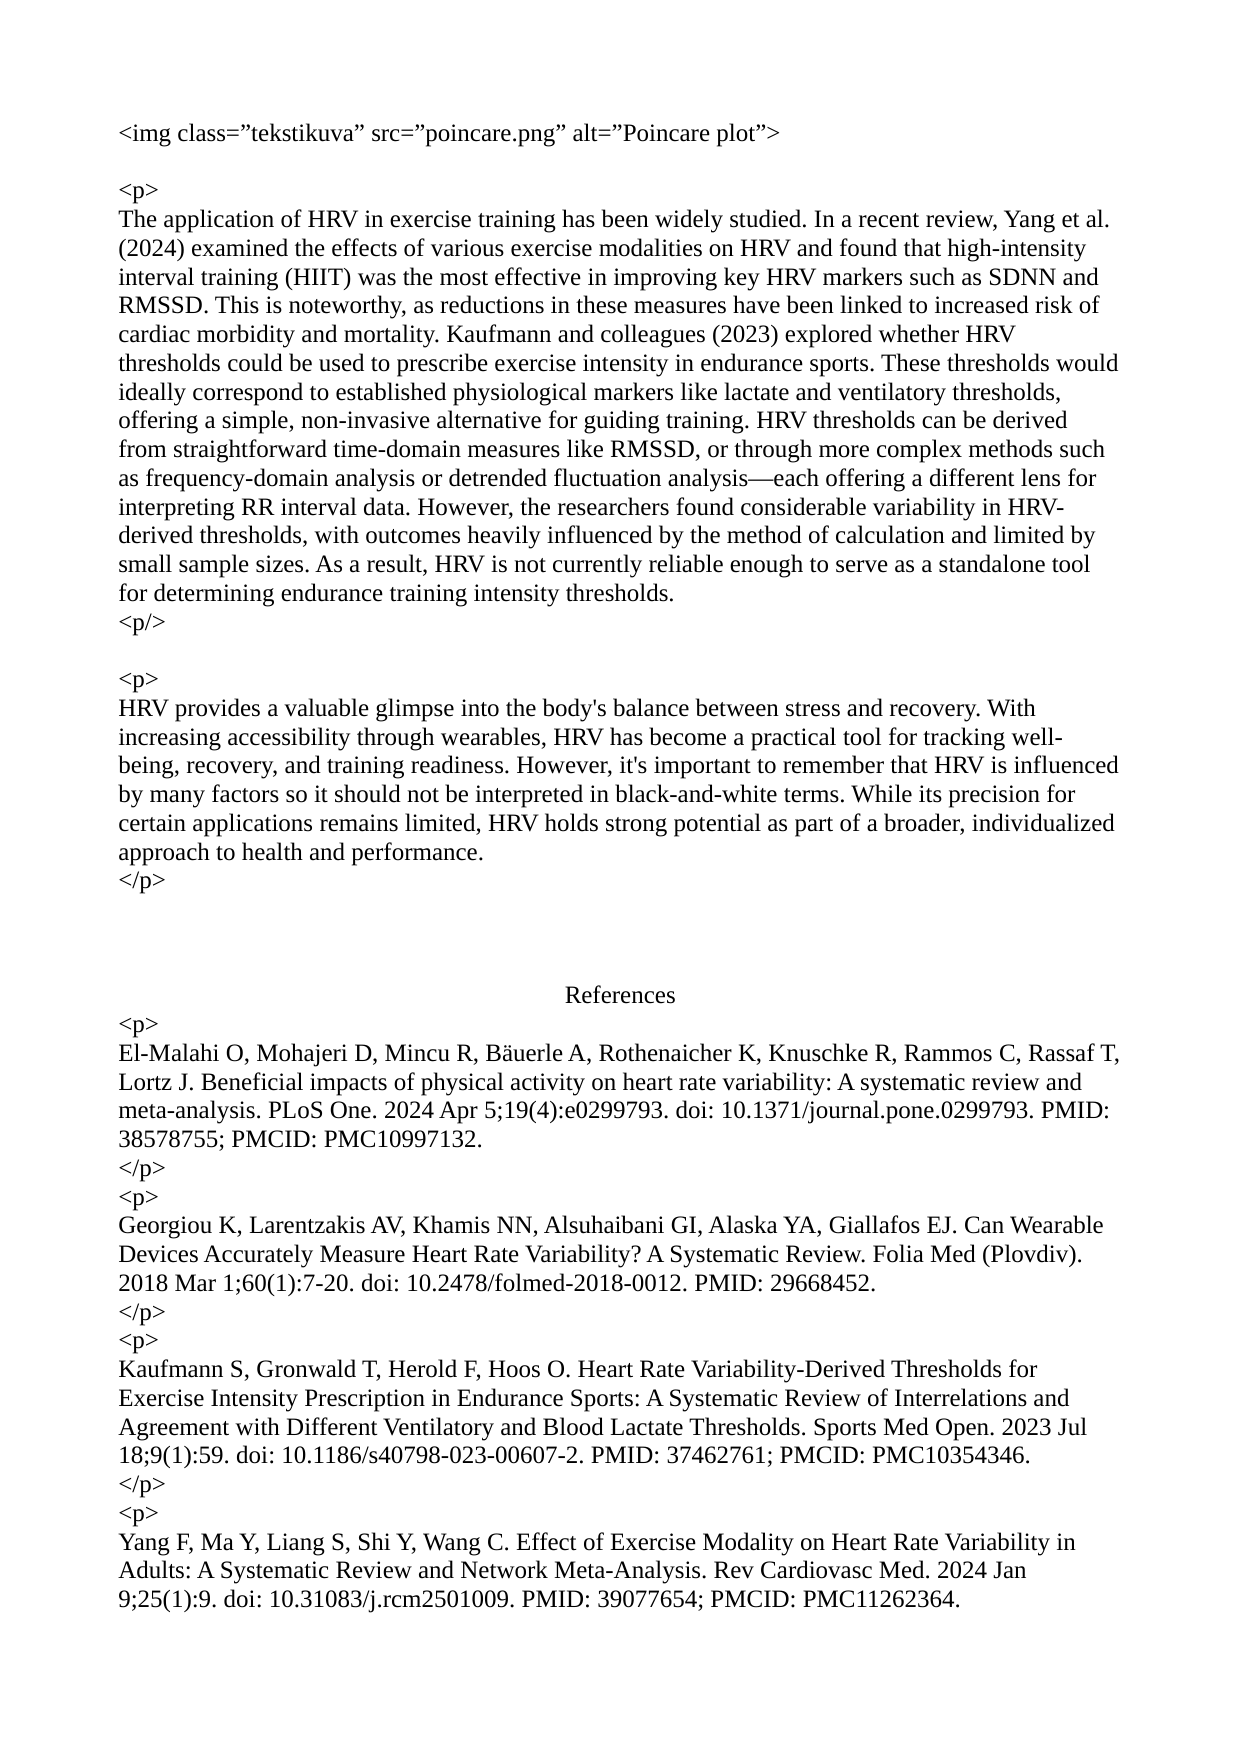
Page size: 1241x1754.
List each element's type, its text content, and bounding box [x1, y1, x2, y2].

text </p> [118, 866, 1122, 894]
text <p> [118, 1326, 1122, 1354]
text </p> [118, 1297, 1122, 1326]
text References [118, 981, 1122, 1009]
text Kaufmann S, Gronwald T, Herold F, Hoos O. Heart Rate Variability-Derived Thresholds for Exercise Intensity Prescription in Endurance Sports: A Systematic Review of Interrelations and Agreement with Different Ventilatory and Blood Lactate Thresholds. Sports Med Open. 2023 Jul 18;9(1):59. doi: 10.1186/s40798-023-00607-2. PMID: 37462761; PMCID: PMC10354346. [118, 1354, 1122, 1469]
text <p> [118, 664, 1122, 693]
text <p> [118, 1182, 1122, 1211]
text <img class=”tekstikuva” src=”poincare.png” alt=”Poincare plot”> [118, 118, 1122, 147]
text The application of HRV in exercise training has been widely studied. In a recent review, Yang et al. (2024) examined the effects of various exercise modalities on HRV and found that high-intensity interval training (HIIT) was the most effective in improving key HRV markers such as SDNN and RMSSD. This is noteworthy, as reductions in these measures have been linked to increased risk of cardiac morbidity and mortality. Kaufmann and colleagues (2023) explored whether HRV thresholds could be used to prescribe exercise intensity in endurance sports. These thresholds would ideally correspond to established physiological markers like lactate and ventilatory thresholds, offering a simple, non-invasive alternative for guiding training. HRV thresholds can be derived from straightforward time-domain measures like RMSSD, or through more complex methods such as frequency-domain analysis or detrended fluctuation analysis—each offering a different lens for interpreting RR interval data. However, the researchers found considerable variability in HRV-derived thresholds, with outcomes heavily influenced by the method of calculation and limited by small sample sizes. As a result, HRV is not currently reliable enough to serve as a standalone tool for determining endurance training intensity thresholds. [118, 204, 1122, 607]
text <p> [118, 1009, 1122, 1038]
text <p> [118, 176, 1122, 204]
text HRV provides a valuable glimpse into the body's balance between stress and recovery. With increasing accessibility through wearables, HRV has become a practical tool for tracking well-being, recovery, and training readiness. However, it's important to remember that HRV is influenced by many factors so it should not be interpreted in black-and-white terms. While its precision for certain applications remains limited, HRV holds strong potential as part of a broader, individualized approach to health and performance. [118, 693, 1122, 866]
text Georgiou K, Larentzakis AV, Khamis NN, Alsuhaibani GI, Alaska YA, Giallafos EJ. Can Wearable Devices Accurately Measure Heart Rate Variability? A Systematic Review. Folia Med (Plovdiv). 2018 Mar 1;60(1):7-20. doi: 10.2478/folmed-2018-0012. PMID: 29668452. [118, 1211, 1122, 1297]
text </p> [118, 1153, 1122, 1182]
text <p/> [118, 607, 1122, 636]
text <p> [118, 1498, 1122, 1527]
text El-Malahi O, Mohajeri D, Mincu R, Bäuerle A, Rothenaicher K, Knuschke R, Rammos C, Rassaf T, Lortz J. Beneficial impacts of physical activity on heart rate variability: A systematic review and meta-analysis. PLoS One. 2024 Apr 5;19(4):e0299793. doi: 10.1371/journal.pone.0299793. PMID: 38578755; PMCID: PMC10997132. [118, 1038, 1122, 1153]
text Yang F, Ma Y, Liang S, Shi Y, Wang C. Effect of Exercise Modality on Heart Rate Variability in Adults: A Systematic Review and Network Meta-Analysis. Rev Cardiovasc Med. 2024 Jan 9;25(1):9. doi: 10.31083/j.rcm2501009. PMID: 39077654; PMCID: PMC11262364. [118, 1527, 1122, 1613]
text </p> [118, 1469, 1122, 1498]
